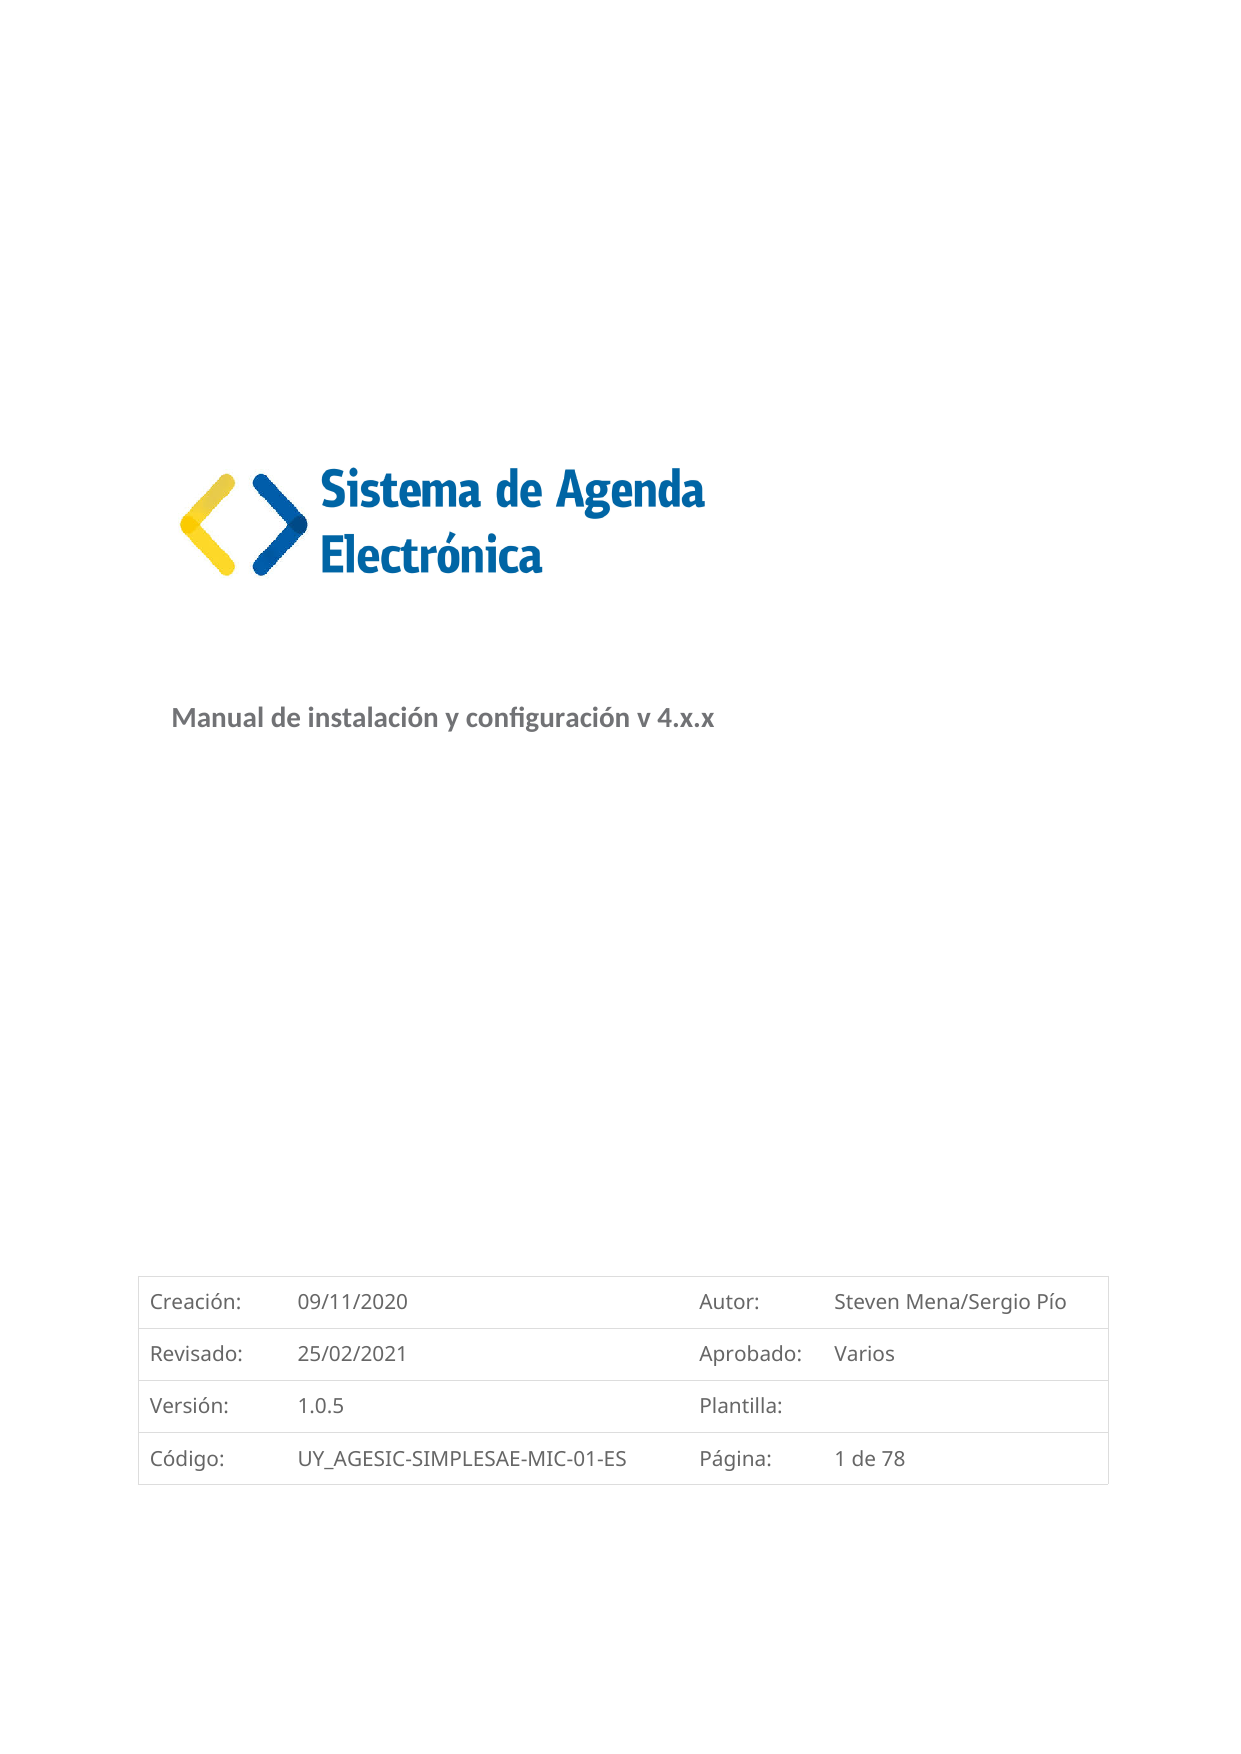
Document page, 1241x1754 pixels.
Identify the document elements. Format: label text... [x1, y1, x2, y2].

text Manual de instalación y configuración v 4.x.x [171, 442, 945, 737]
picture [172, 446, 784, 601]
